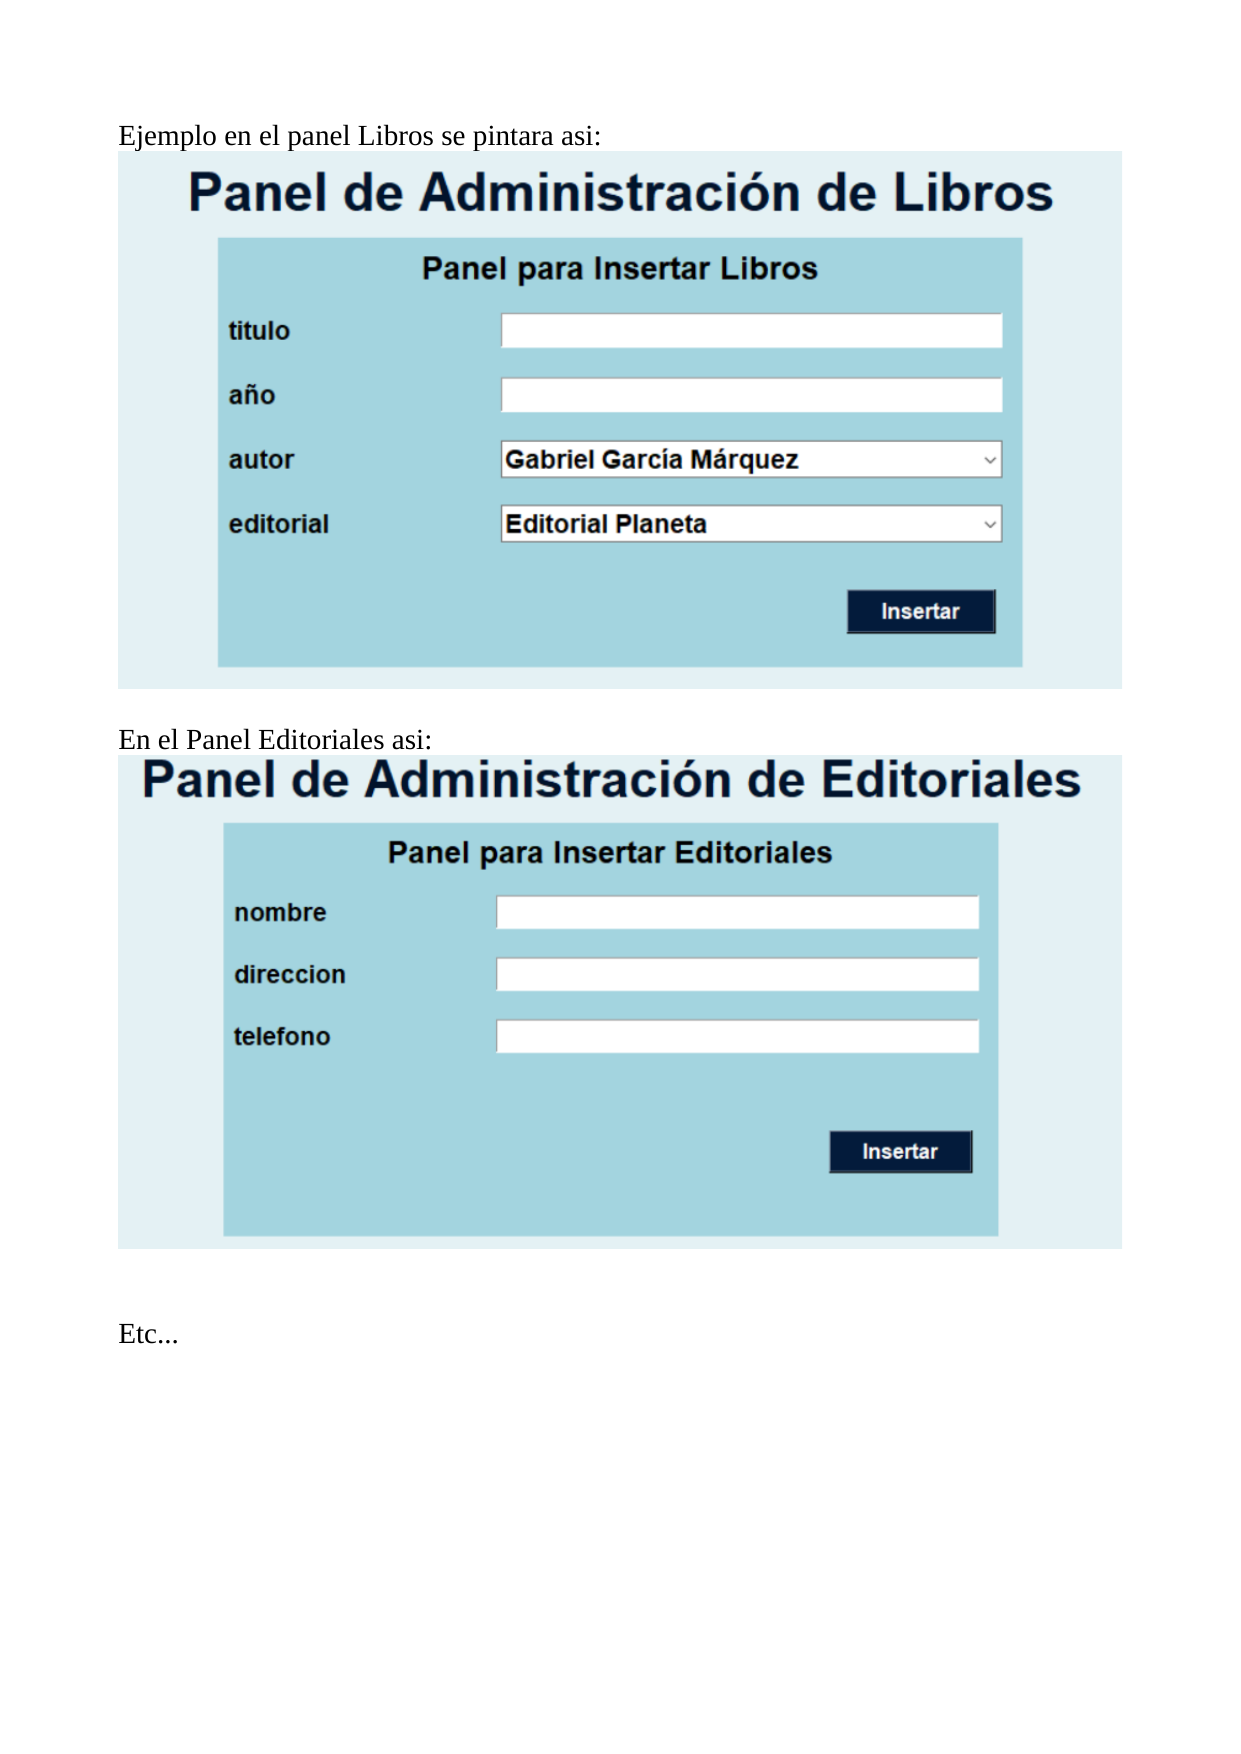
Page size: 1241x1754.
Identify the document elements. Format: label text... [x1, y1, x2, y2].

picture [118, 755, 1123, 1249]
text Etc... [118, 1316, 1122, 1349]
picture [118, 151, 1123, 689]
text En el Panel Editoriales asi: [118, 722, 1122, 755]
text Ejemplo en el panel Libros se pintara asi: [118, 118, 1122, 151]
